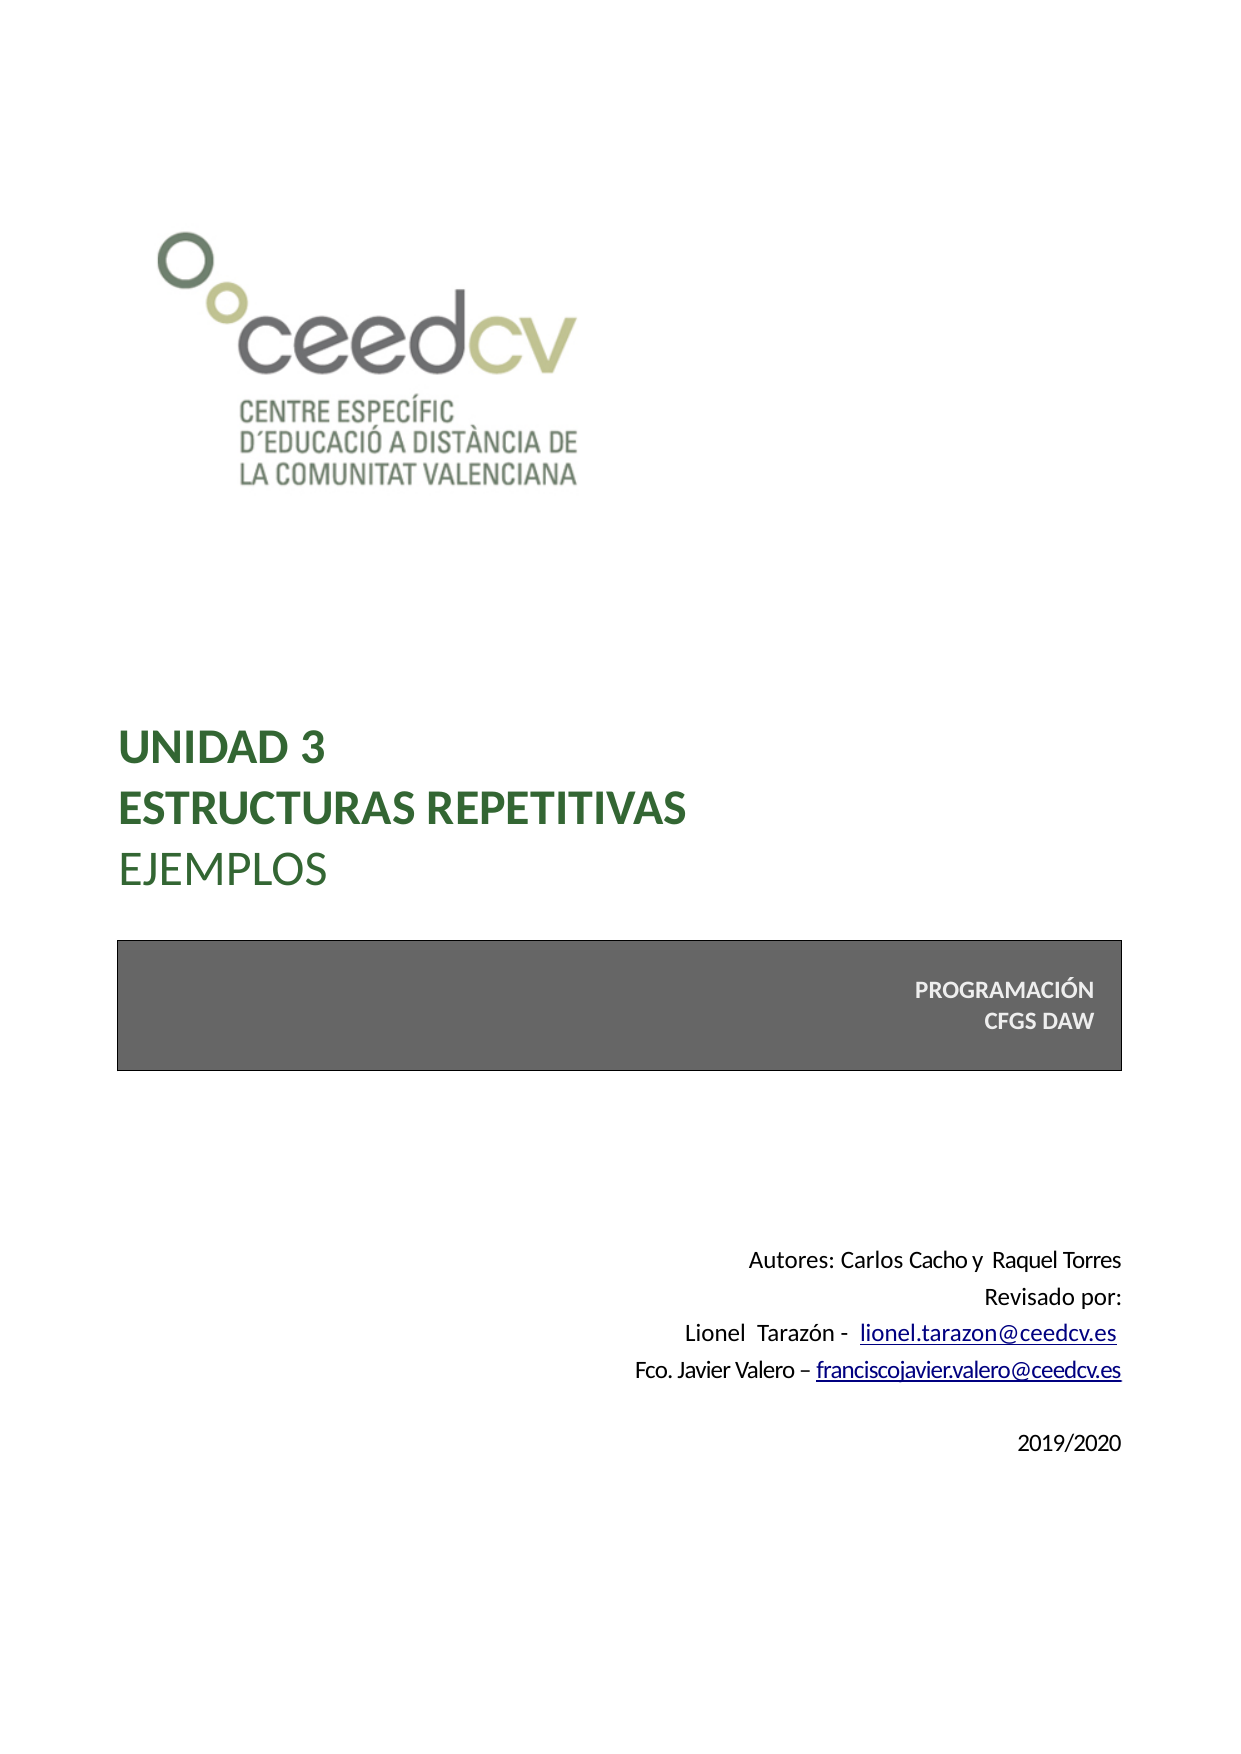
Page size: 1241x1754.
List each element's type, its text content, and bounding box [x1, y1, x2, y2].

text Revisado por: [231, 1281, 1122, 1312]
text ejemplos [118, 837, 1122, 898]
text Fco. Javier Valero – franciscojavier.valero@ceedcv.es [231, 1354, 1122, 1384]
text 2019/2020 [231, 1427, 1122, 1457]
text UNIDAD 3 [118, 714, 1122, 776]
text CFGS DAW [121, 1005, 1094, 1036]
text Lionel Tarazón - lionel.tarazon@ceedcv.es [231, 1318, 1122, 1348]
text ESTRUCTURAS REPETITIVAS [118, 776, 1122, 837]
text Autores: Carlos Cacho y Raquel Torres [231, 1245, 1122, 1275]
picture [118, 204, 681, 514]
text PROGRAMACIÓN [121, 974, 1094, 1005]
